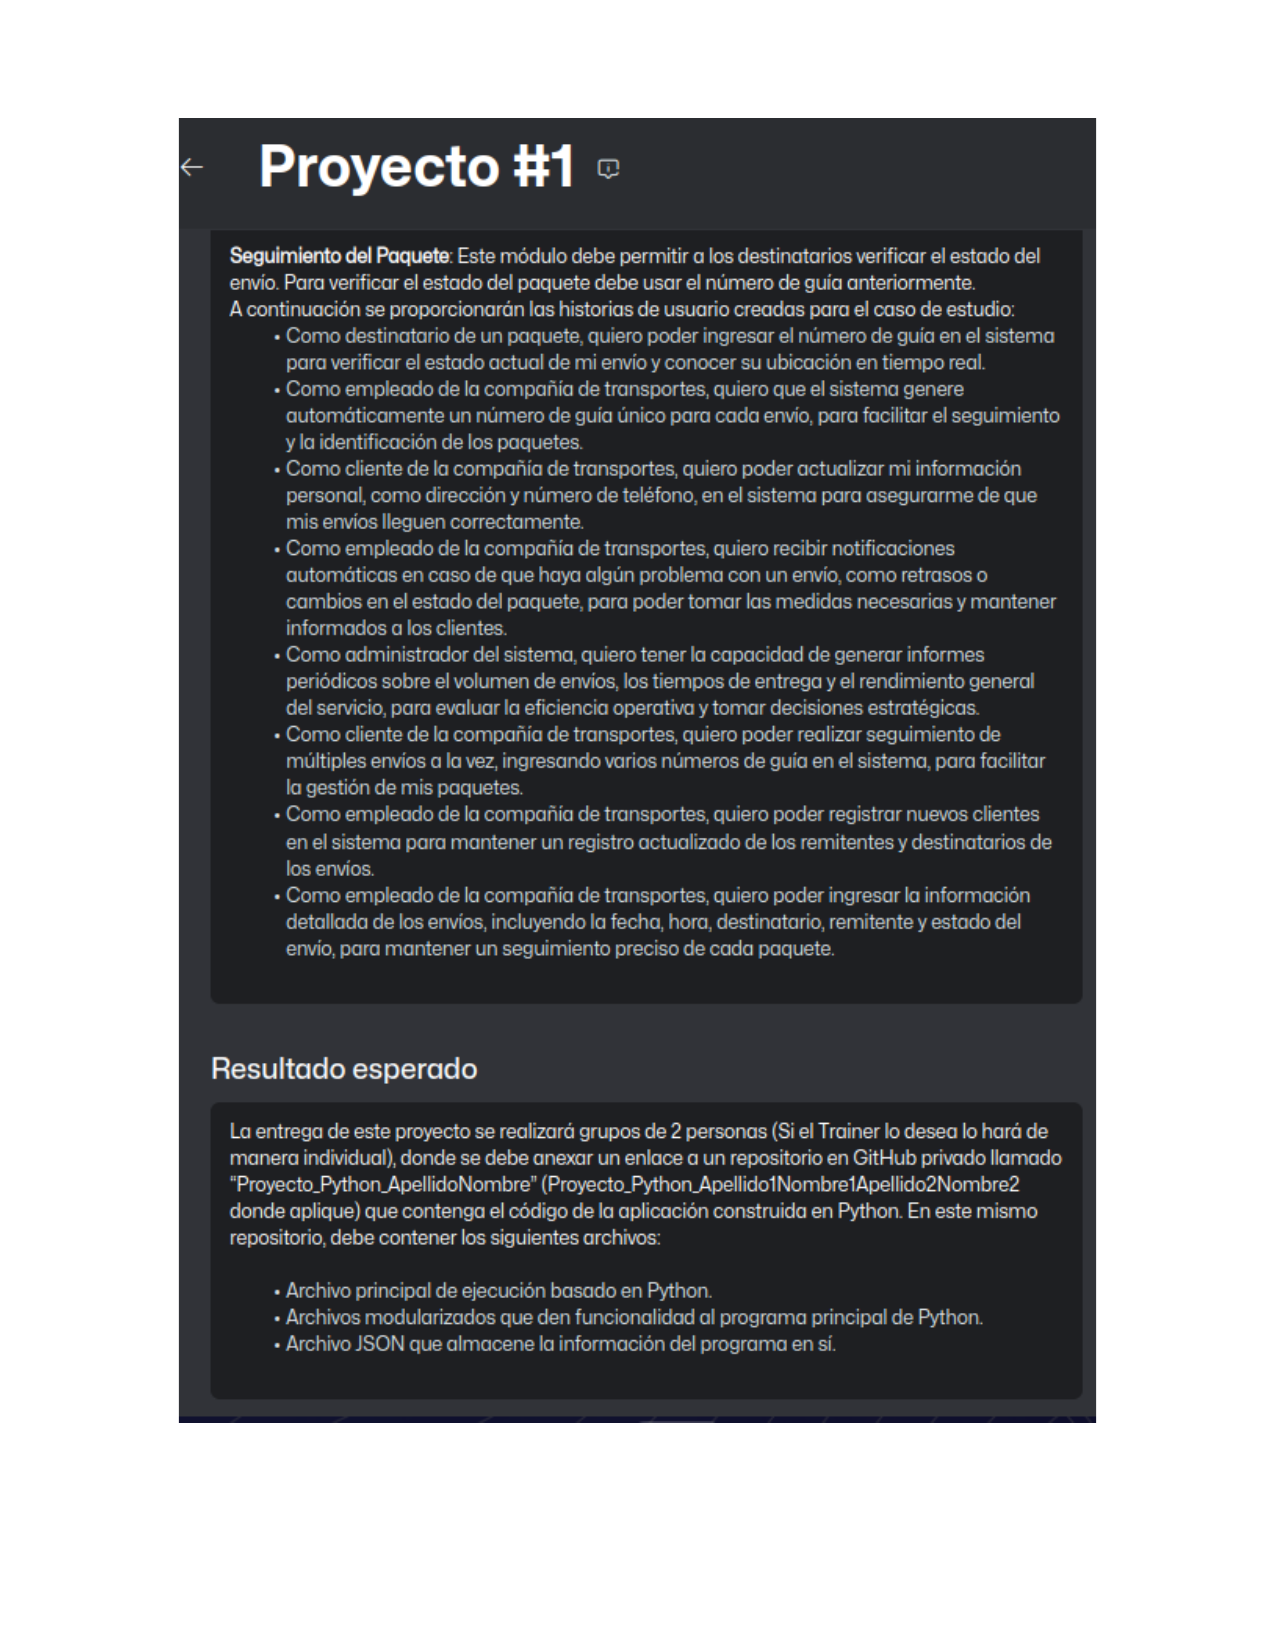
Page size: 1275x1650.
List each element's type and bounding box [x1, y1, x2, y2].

picture [178, 118, 1097, 1423]
